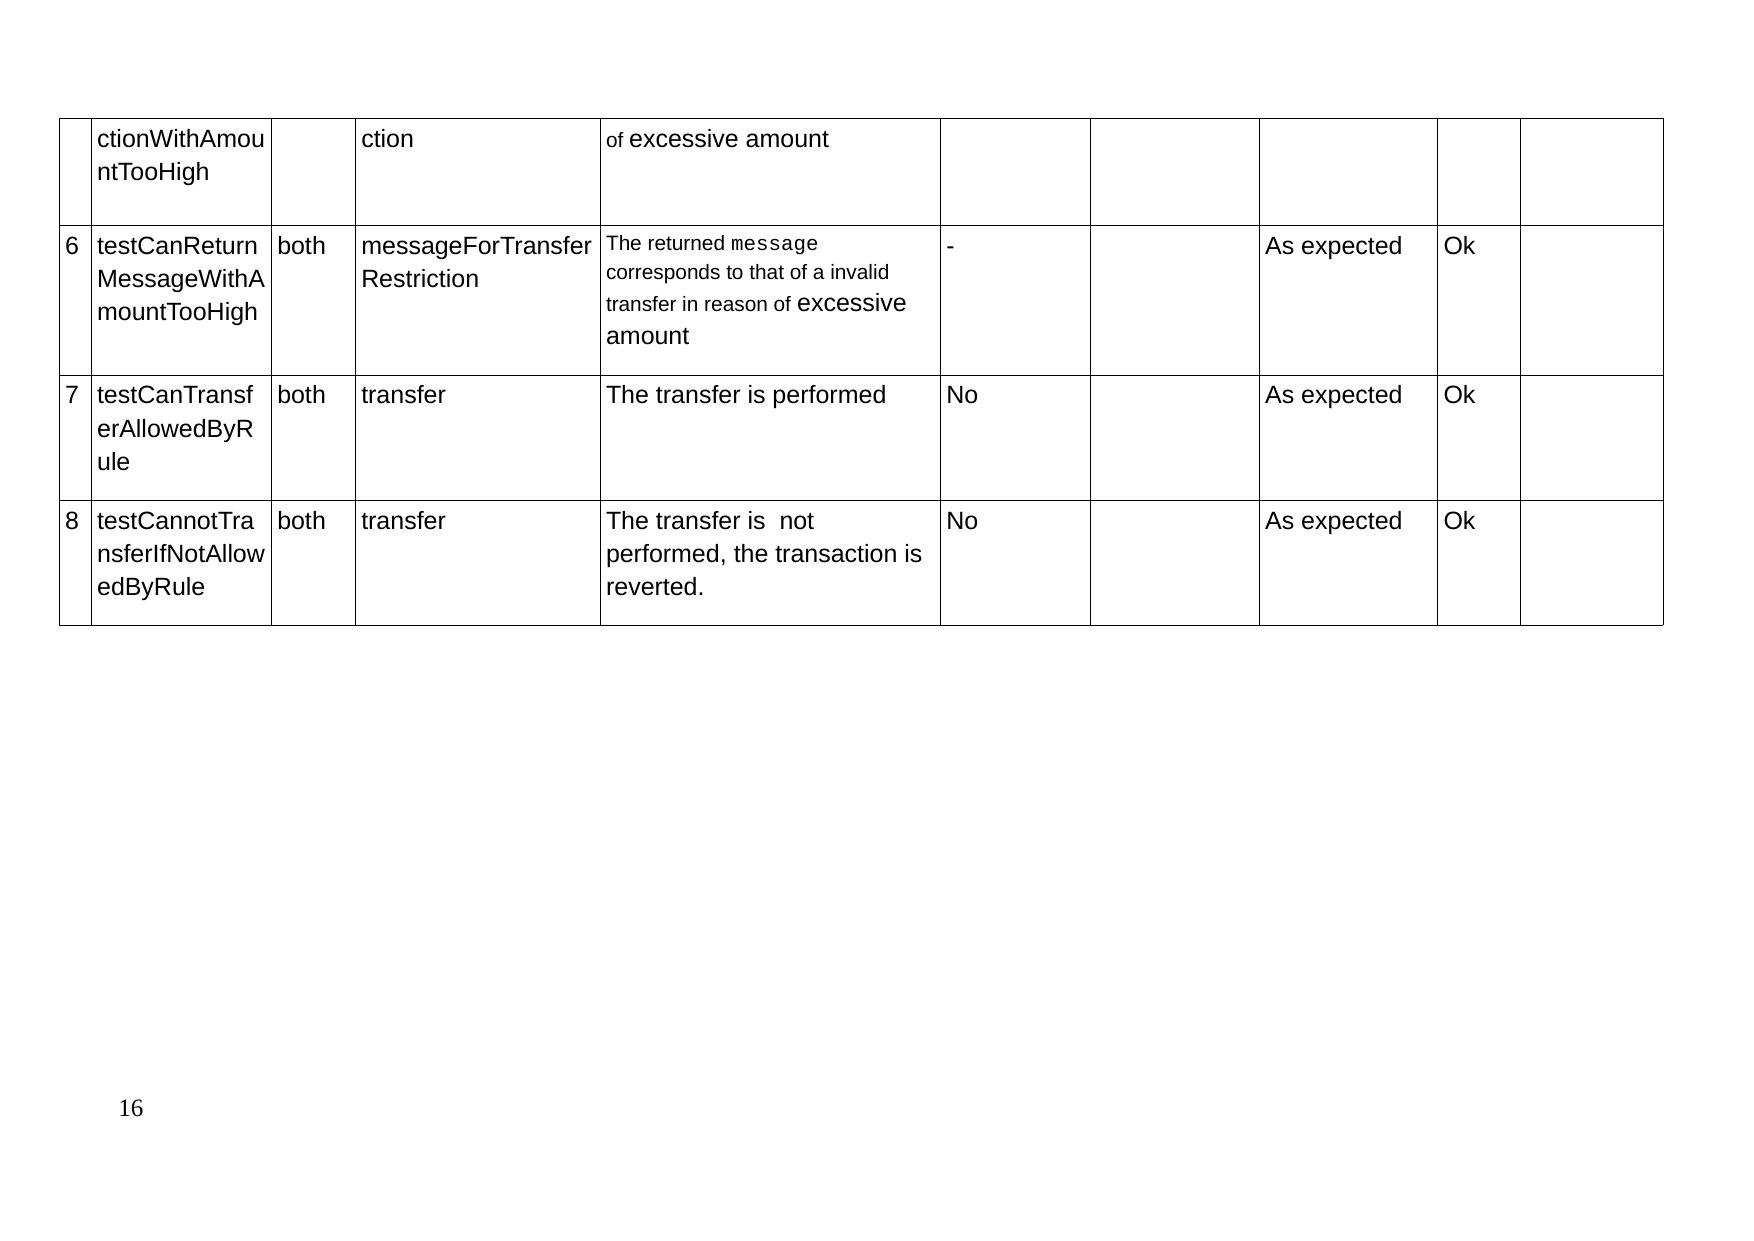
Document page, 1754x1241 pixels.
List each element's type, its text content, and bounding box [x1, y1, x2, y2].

table_cell 8 [60, 501, 91, 625]
table_cell [1091, 226, 1259, 375]
table_cell [60, 119, 91, 225]
table_cell of excessive amount [601, 119, 940, 225]
table_cell - [941, 226, 1090, 375]
table_cell [1521, 226, 1663, 375]
table_cell [272, 119, 355, 225]
table_cell The returned message corresponds to that of a invalid transfer in reason of excessive amount [601, 226, 940, 375]
table_cell testCanTransferAllowedByRule [92, 376, 271, 500]
table_cell [1438, 119, 1520, 225]
table_cell 6 [60, 226, 91, 375]
table_cell [1260, 119, 1437, 225]
table_cell [1521, 119, 1663, 225]
table_cell Ok [1438, 501, 1520, 625]
table_cell testCannotTransferIfNotAllowedByRule [92, 501, 271, 625]
table_cell [1521, 501, 1663, 625]
table_cell testCanReturnMessageWithAmountTooHigh [92, 226, 271, 375]
table_cell [1091, 119, 1259, 225]
table_cell transfer [356, 376, 600, 500]
table_cell messageForTransferRestriction [356, 226, 600, 375]
table_cell No [941, 501, 1090, 625]
table_cell As expected [1260, 226, 1437, 375]
table_cell Ok [1438, 376, 1520, 500]
table_cell No [941, 376, 1090, 500]
table_cell both [272, 226, 355, 375]
table_cell [1521, 376, 1663, 500]
table_cell Ok [1438, 226, 1520, 375]
table_cell As expected [1260, 376, 1437, 500]
table_cell both [272, 501, 355, 625]
table_cell both [272, 376, 355, 500]
table_cell ction [356, 119, 600, 225]
table_cell [1091, 376, 1259, 500]
table_cell As expected [1260, 501, 1437, 625]
table_cell ctionWithAmountTooHigh [92, 119, 271, 225]
table_cell The transfer is not performed, the transaction is reverted. [601, 501, 940, 625]
table_cell [1091, 501, 1259, 625]
table_cell transfer [356, 501, 600, 625]
table_cell The transfer is performed [601, 376, 940, 500]
table_cell 7 [60, 376, 91, 500]
table_cell - [941, 119, 1090, 225]
